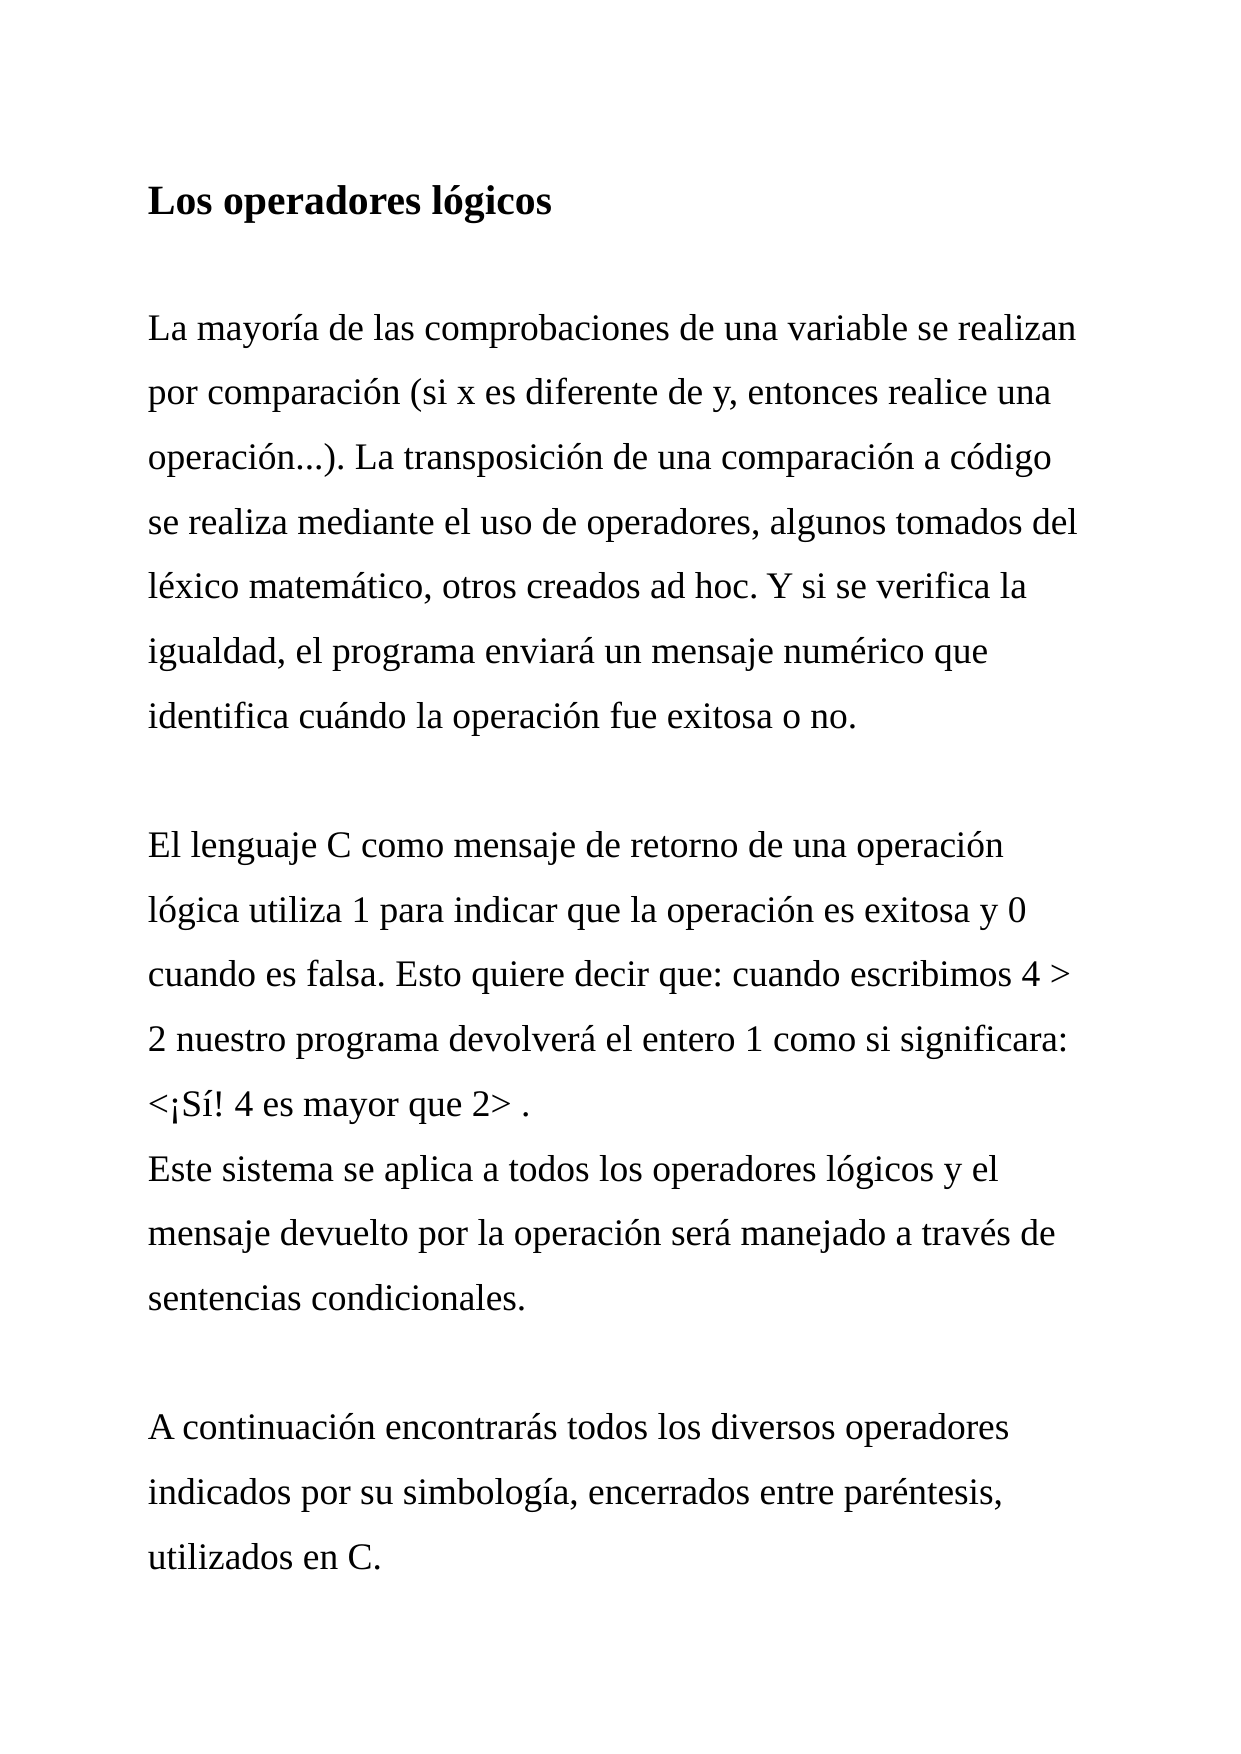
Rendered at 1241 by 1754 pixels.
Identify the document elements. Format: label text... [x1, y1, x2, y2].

text Este sistema se aplica a todos los operadores lógicos y el mensaje devuelto por la operación será manejado a través de sentencias condicionales. [148, 1146, 1093, 1318]
text La mayoría de las comprobaciones de una variable se realizan por comparación (si x es diferente de y, entonces realice una operación...). La transposición de una comparación a código se realiza mediante el uso de operadores, algunos tomados del léxico matemático, otros creados ad hoc. Y si se verifica la igualdad, el programa enviará un mensaje numérico que identifica cuándo la operación fue exitosa o no. [148, 305, 1093, 736]
text Los operadores lógicos [148, 176, 1093, 223]
text A continuación encontrarás todos los diversos operadores indicados por su simbología, encerrados entre paréntesis, utilizados en C. [148, 1405, 1093, 1577]
text El lenguaje C como mensaje de retorno de una operación lógica utiliza 1 para indicar que la operación es exitosa y 0 cuando es falsa. Esto quiere decir que: cuando escribimos 4 > 2 nuestro programa devolverá el entero 1 como si significara: <¡Sí! 4 es mayor que 2> . [148, 822, 1093, 1124]
